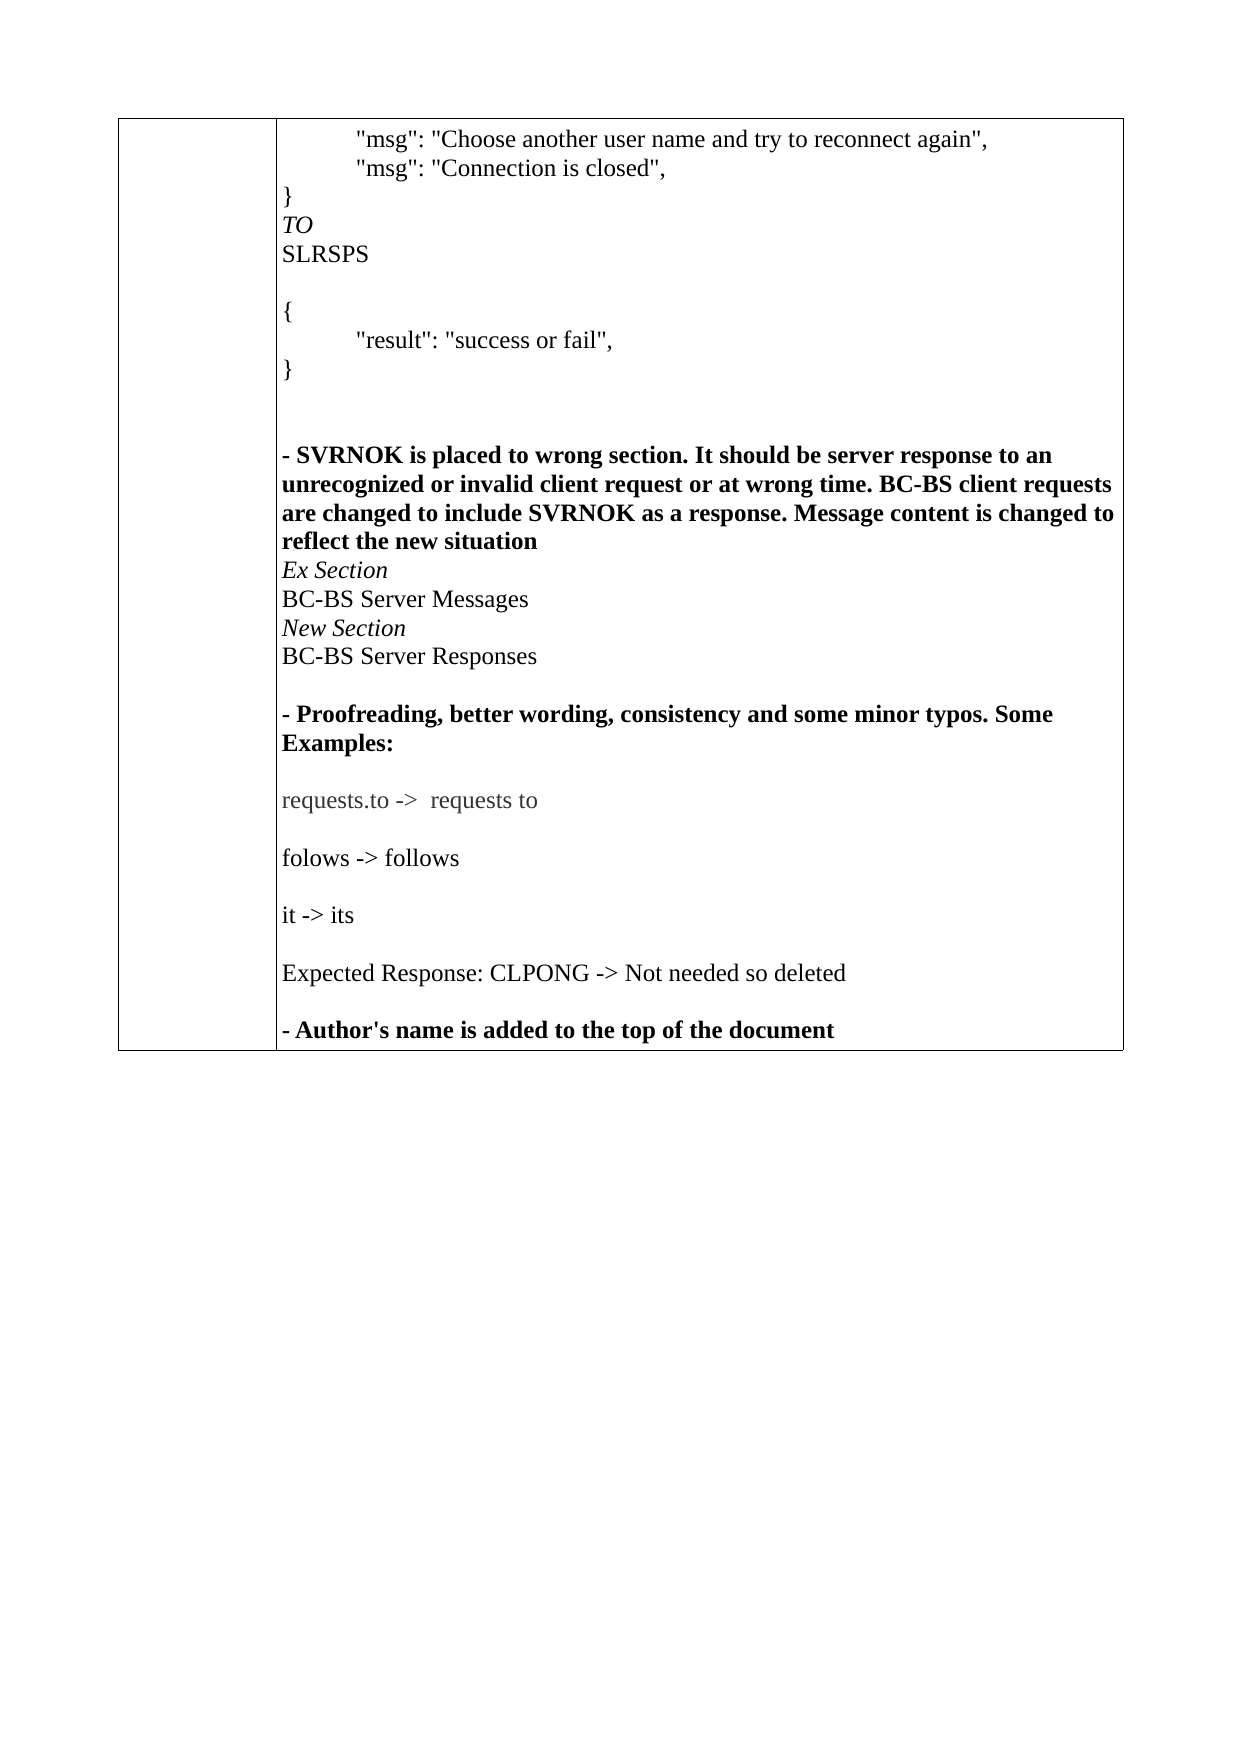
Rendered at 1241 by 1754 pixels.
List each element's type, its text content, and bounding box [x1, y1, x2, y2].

table_header "msg": "Choose another user name and try to reconnect again", "msg": "Connection is closed", } TO SLRSPS { "result": "success or fail", } - SVRNOK is placed to wrong section. It should be server response to an unrecognized or invalid client request or at wrong time. BC-BS client requests are changed to include SVRNOK as a response. Message content is changed to reflect the new situation Ex Section BC-BS Server Messages New Section BC-BS Server Responses - Proofreading, better wording, consistency and some minor typos. Some Examples: requests.to -> requests to folows -> follows it -> its Expected Response: CLPONG -> Not needed so deleted - Author's name is added to the top of the document [277, 119, 1123, 1050]
table_header [119, 119, 276, 1050]
